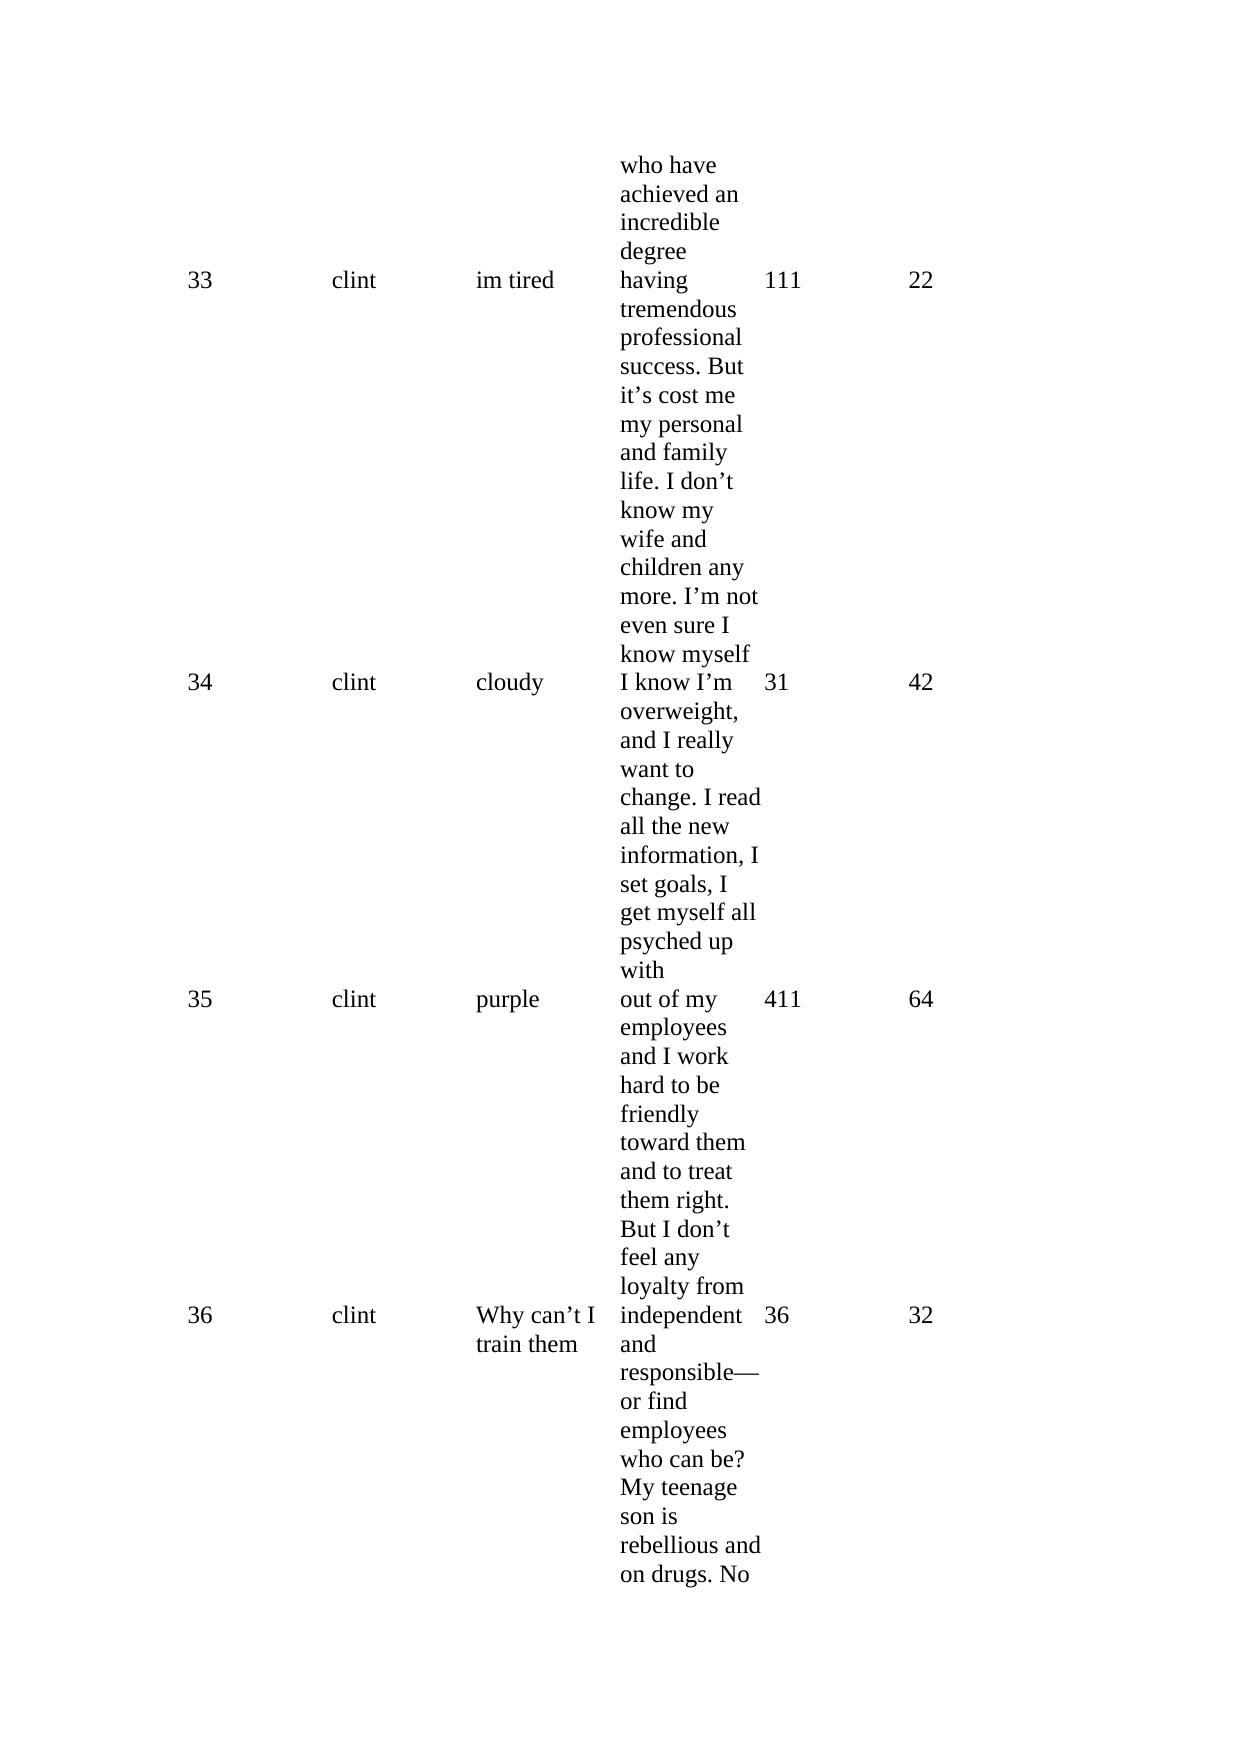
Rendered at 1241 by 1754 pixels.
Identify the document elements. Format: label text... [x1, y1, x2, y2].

table_cell 33 [188, 265, 332, 667]
table_cell Why can’t I train them [476, 1300, 620, 1587]
table_cell 411 [764, 984, 908, 1300]
table_cell 32 [908, 1300, 1053, 1587]
table_cell im tired [476, 265, 620, 667]
table_cell [764, 150, 908, 265]
table_cell clint [332, 984, 476, 1300]
table_cell purple [476, 984, 620, 1300]
table_cell clint [332, 265, 476, 667]
table_cell independent and responsible—or find employees who can be? My teenage son is rebellious and on drugs. No [620, 1300, 764, 1587]
table_cell having tremendous professional success. But it’s cost me my personal and family life. I don’t know my wife and children any more. I’m not even sure I know myself [620, 265, 764, 667]
table_cell 31 [764, 668, 908, 984]
table_cell 111 [764, 265, 908, 667]
table_cell 36 [764, 1300, 908, 1587]
table_cell [476, 150, 620, 265]
table_cell 34 [188, 668, 332, 984]
table_cell 42 [908, 668, 1053, 984]
table_cell [188, 150, 332, 265]
table_cell 36 [188, 1300, 332, 1587]
table_cell [908, 150, 1053, 265]
table_cell 64 [908, 984, 1053, 1300]
table_cell out of my employees and I work hard to be friendly toward them and to treat them right. But I don’t feel any loyalty from [620, 984, 764, 1300]
table_cell clint [332, 1300, 476, 1587]
table_cell I know I’m overweight, and I really want to change. I read all the new information, I set goals, I get myself all psyched up with [620, 668, 764, 984]
table_cell 22 [908, 265, 1053, 667]
table_cell 35 [188, 984, 332, 1300]
table_cell cloudy [476, 668, 620, 984]
table_cell [332, 150, 476, 265]
table_cell who have achieved an incredible degree [620, 150, 764, 265]
table_cell clint [332, 668, 476, 984]
